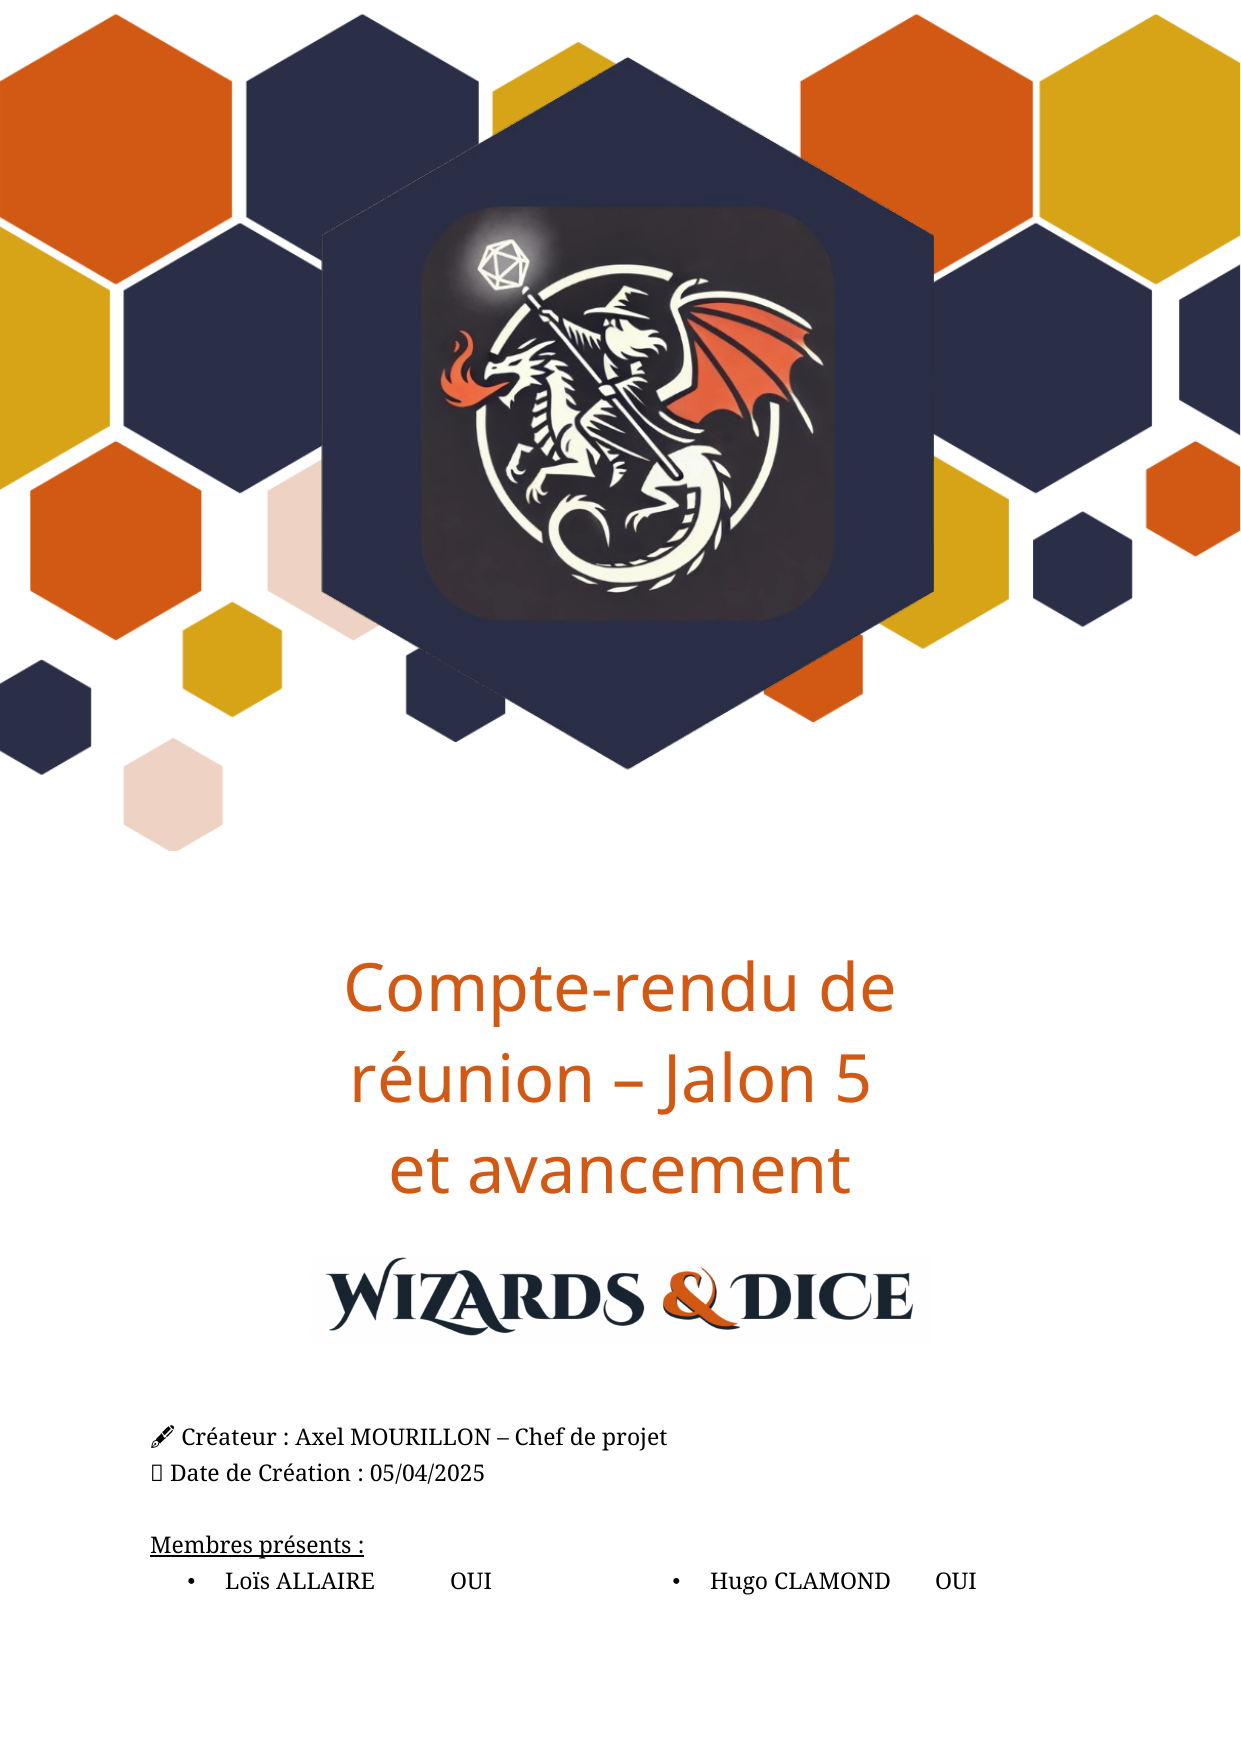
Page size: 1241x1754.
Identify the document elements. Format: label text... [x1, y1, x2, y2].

text 🖋️ Créateur : Axel MOURILLON – Chef de projet [150, 1421, 1090, 1452]
picture [307, 1255, 934, 1345]
list Loïs ALLAIRE OUI [187, 1564, 605, 1596]
list Hugo CLAMOND OUI [672, 1564, 1090, 1596]
text 📅 Date de Création : 05/04/2025 [150, 1457, 1090, 1488]
text Membres présents : [150, 1529, 1090, 1560]
title Compte-rendu de réunion – Jalon 5 et avancement [150, 941, 1090, 1213]
picture [0, 0, 1241, 851]
